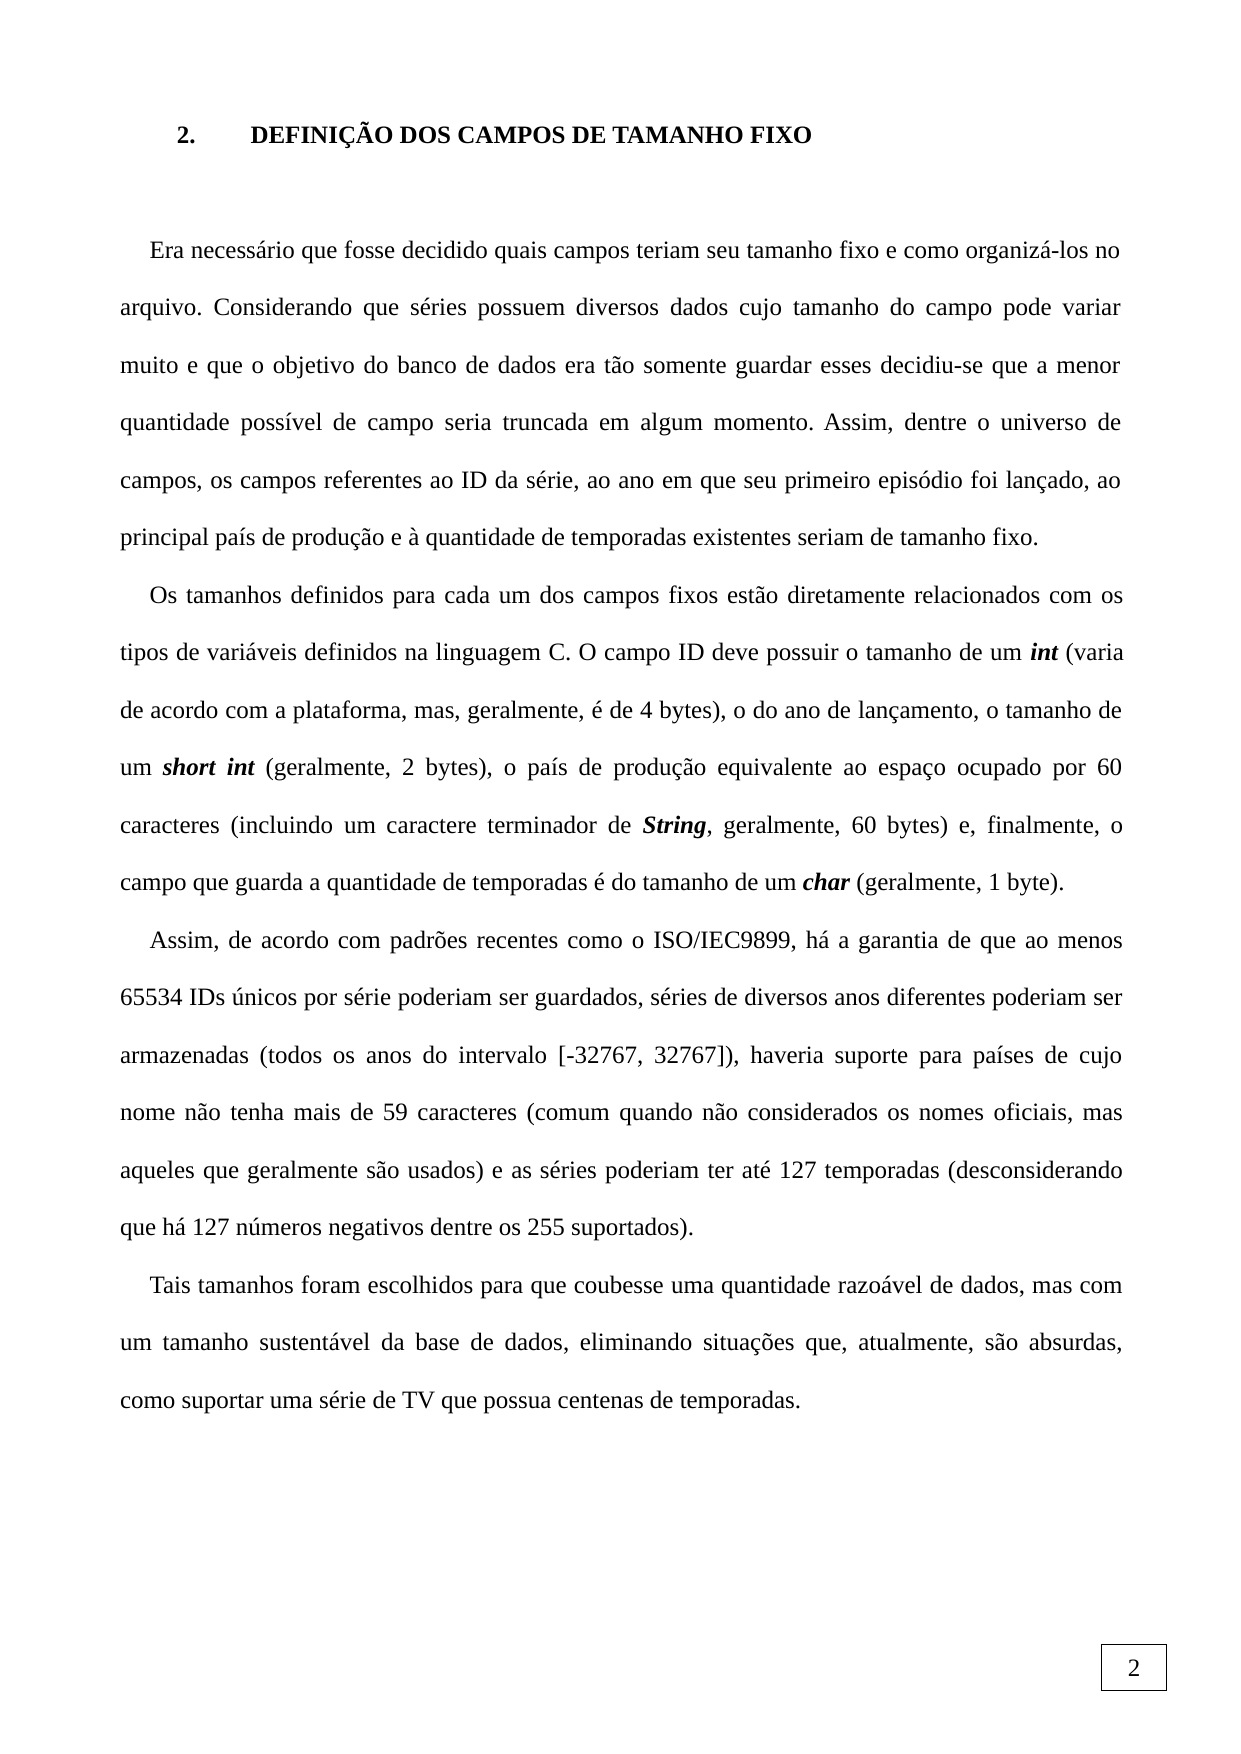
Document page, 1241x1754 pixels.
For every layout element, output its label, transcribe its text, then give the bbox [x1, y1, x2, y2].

text Era necessário que fosse decidido quais campos teriam seu tamanho fixo e como organizá-los no arquivo. Considerando que séries possuem diversos dados cujo tamanho do campo pode variar muito e que o objetivo do banco de dados era tão somente guardar esses decidiu-se que a menor quantidade possível de campo seria truncada em algum momento. Assim, dentre o universo de campos, os campos referentes ao ID da série, ao ano em que seu primeiro episódio foi lançado, ao principal país de produção e à quantidade de temporadas existentes seriam de tamanho fixo. [120, 235, 1122, 551]
text Os tamanhos definidos para cada um dos campos fixos estão diretamente relacionados com os tipos de variáveis definidos na linguagem C. O campo ID deve possuir o tamanho de um int (varia de acordo com a plataforma, mas, geralmente, é de 4 bytes), o do ano de lançamento, o tamanho de um short int (geralmente, 2 bytes), o país de produção equivalente ao espaço ocupado por 60 caracteres (incluindo um caractere terminador de String, geralmente, 60 bytes) e, finalmente, o campo que guarda a quantidade de temporadas é do tamanho de um char (geralmente, 1 byte). [120, 580, 1124, 896]
list DEFINIÇÃO DOS CAMPOS DE TAMANHO FIXO [177, 120, 1122, 149]
text Assim, de acordo com padrões recentes como o ISO/IEC9899, há a garantia de que ao menos 65534 IDs únicos por série poderiam ser guardados, séries de diversos anos diferentes poderiam ser armazenadas (todos os anos do intervalo [-32767, 32767]), haveria suporte para países de cujo nome não tenha mais de 59 caracteres (comum quando não considerados os nomes oficiais, mas aqueles que geralmente são usados) e as séries poderiam ter até 127 temporadas (desconsiderando que há 127 números negativos dentre os 255 suportados). [120, 925, 1124, 1241]
text Tais tamanhos foram escolhidos para que coubesse uma quantidade razoável de dados, mas com um tamanho sustentável da base de dados, eliminando situações que, atualmente, são absurdas, como suportar uma série de TV que possua centenas de temporadas. [120, 1270, 1124, 1414]
